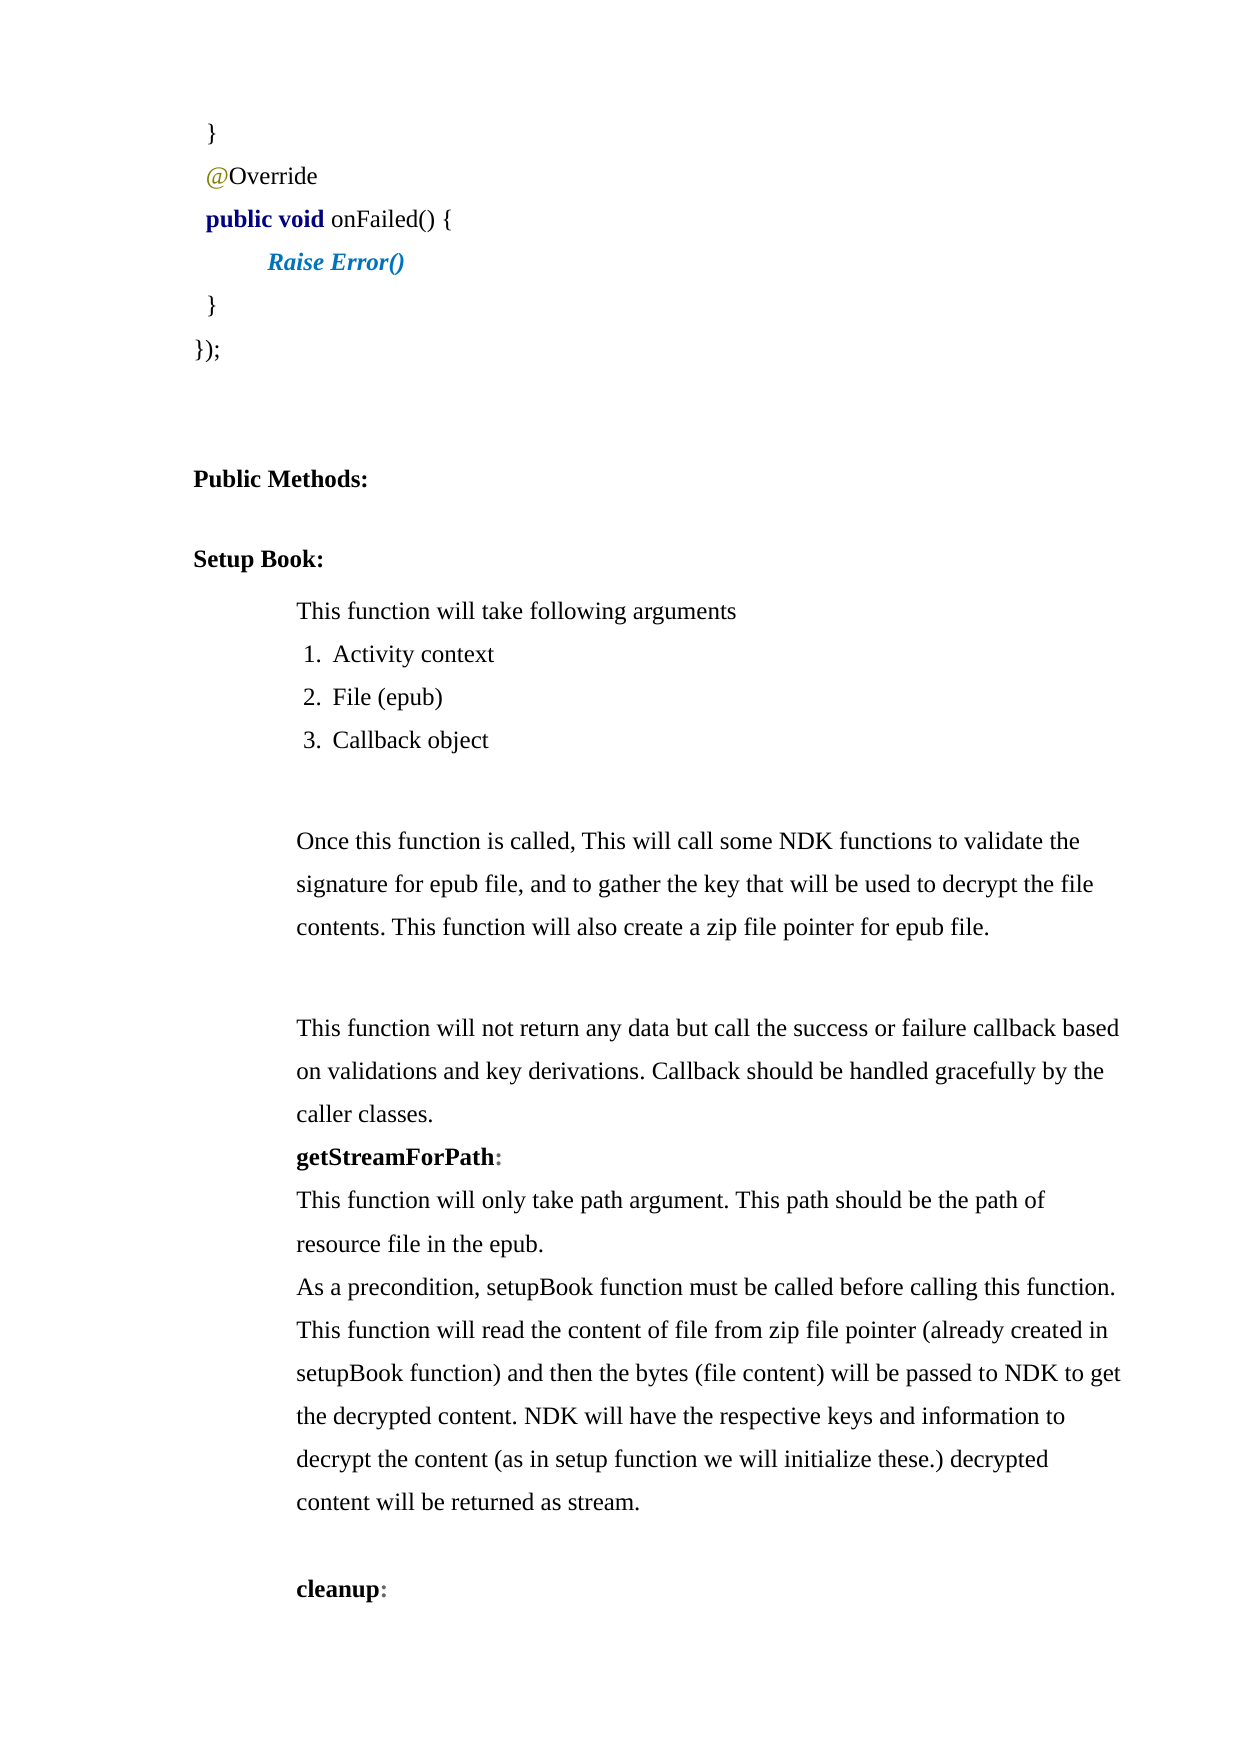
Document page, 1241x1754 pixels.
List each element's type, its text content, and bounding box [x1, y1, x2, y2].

text This function will only take path argument. This path should be the path of resource file in the epub. As a precondition, setupBook function must be called before calling this function. This function will read the content of file from zip file pointer (already created in setupBook function) and then the bytes (file content) will be passed to NDK to get the decrypted content. NDK will have the respective keys and information to decrypt the content (as in setup function we will initialize these.) decrypted content will be returned as stream. [296, 1186, 1122, 1516]
list Callback object [303, 725, 1122, 754]
text public void onFailed() { [193, 204, 1122, 233]
list File (epub) [303, 682, 1122, 711]
text } [193, 291, 1122, 319]
text This function will take following arguments [296, 596, 1122, 624]
text Raise Error() [193, 247, 1122, 276]
text getStreamForPath: [296, 1142, 1122, 1171]
text } [193, 118, 1122, 147]
text }); [193, 334, 1122, 362]
subtitle Setup Book: [193, 544, 1122, 573]
text @Override [193, 161, 1122, 190]
text Once this function is called, This will call some NDK functions to validate the signature for epub file, and to gather the key that will be used to decrypt the file contents. This function will also create a zip file pointer for epub file. [296, 826, 1122, 941]
subtitle Public Methods: [193, 464, 1122, 492]
text cleanup: [296, 1574, 1122, 1602]
list Activity context [303, 639, 1122, 668]
text This function will not return any data but call the success or failure callback based on validations and key derivations. Callback should be handled gracefully by the caller classes. [296, 1013, 1122, 1128]
